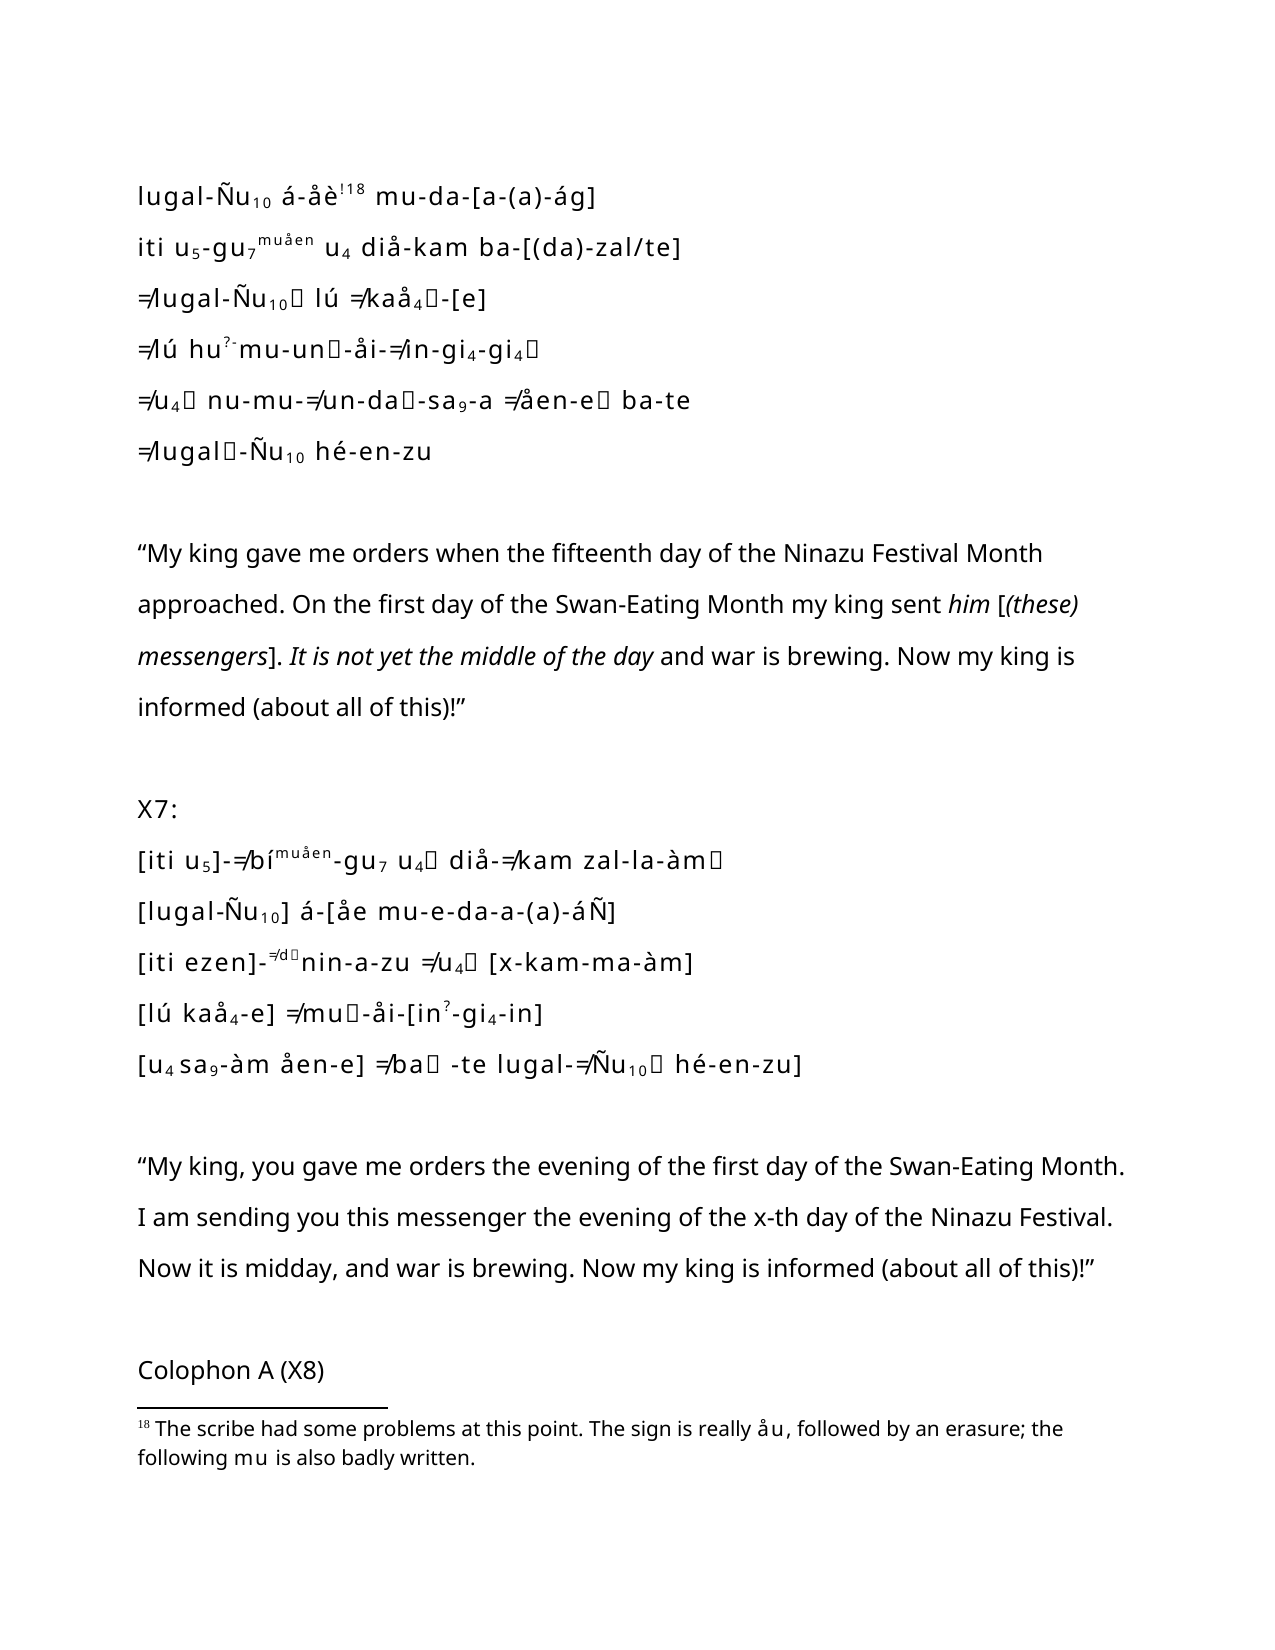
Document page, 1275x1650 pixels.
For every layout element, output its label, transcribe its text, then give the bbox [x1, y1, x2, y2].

text [lú kaå4-e] ≠mu-åi-[in?-gi4-in] [137, 995, 1138, 1029]
text “My king, you gave me orders the evening of the first day of the Swan-Eating Month. I am sending you this messenger the evening of the x-th day of the Ninazu Festival. Now it is midday, and war is brewing. Now my king is informed (about all of this)!” [137, 1148, 1138, 1285]
text ≠lú hu?-mu-un-åi-≠in-gi4-gi4 [137, 332, 1138, 366]
text [u4 sa9-àm åen-e] ≠ba -te lugal-≠Ñu10 hé-en-zu] [137, 1046, 1138, 1081]
text “My king gave me orders when the fifteenth day of the Ninazu Festival Month approached. On the first day of the Swan-Eating Month my king sent him [(these) messengers]. It is not yet the middle of the day and war is brewing. Now my king is informed (about all of this)!” [137, 536, 1138, 723]
text [lugal-Ñu10] á-[åe mu-e-da-a-(a)-áÑ] [137, 893, 1138, 927]
text iti u5-gu7muåen u4 diå-kam ba-[(da)-zal/te] [137, 230, 1138, 264]
text ≠u4 nu-mu-≠un-da-sa9-a ≠åen-e ba-te [137, 383, 1138, 417]
text lugal-Ñu10 á-åè! mu-da-[a-(a)-ág] [137, 179, 1138, 213]
text ≠lugal-Ñu10 hé-en-zu [137, 434, 1138, 468]
text [iti u5]-≠bímuåen-gu7 u4 diå-≠kam zal-la-àm [137, 842, 1138, 876]
text ≠lugal-Ñu10 lú ≠kaå4-[e] [137, 281, 1138, 315]
text [iti ezen]-≠dnin-a-zu ≠u4 [x-kam-ma-àm] [137, 944, 1138, 978]
text X7: [137, 791, 1138, 825]
text Colophon A (X8) [137, 1353, 1138, 1387]
text The scribe had some problems at this point. The sign is really åu, followed by an erasure; the following mu is also badly written. [137, 1414, 1138, 1471]
